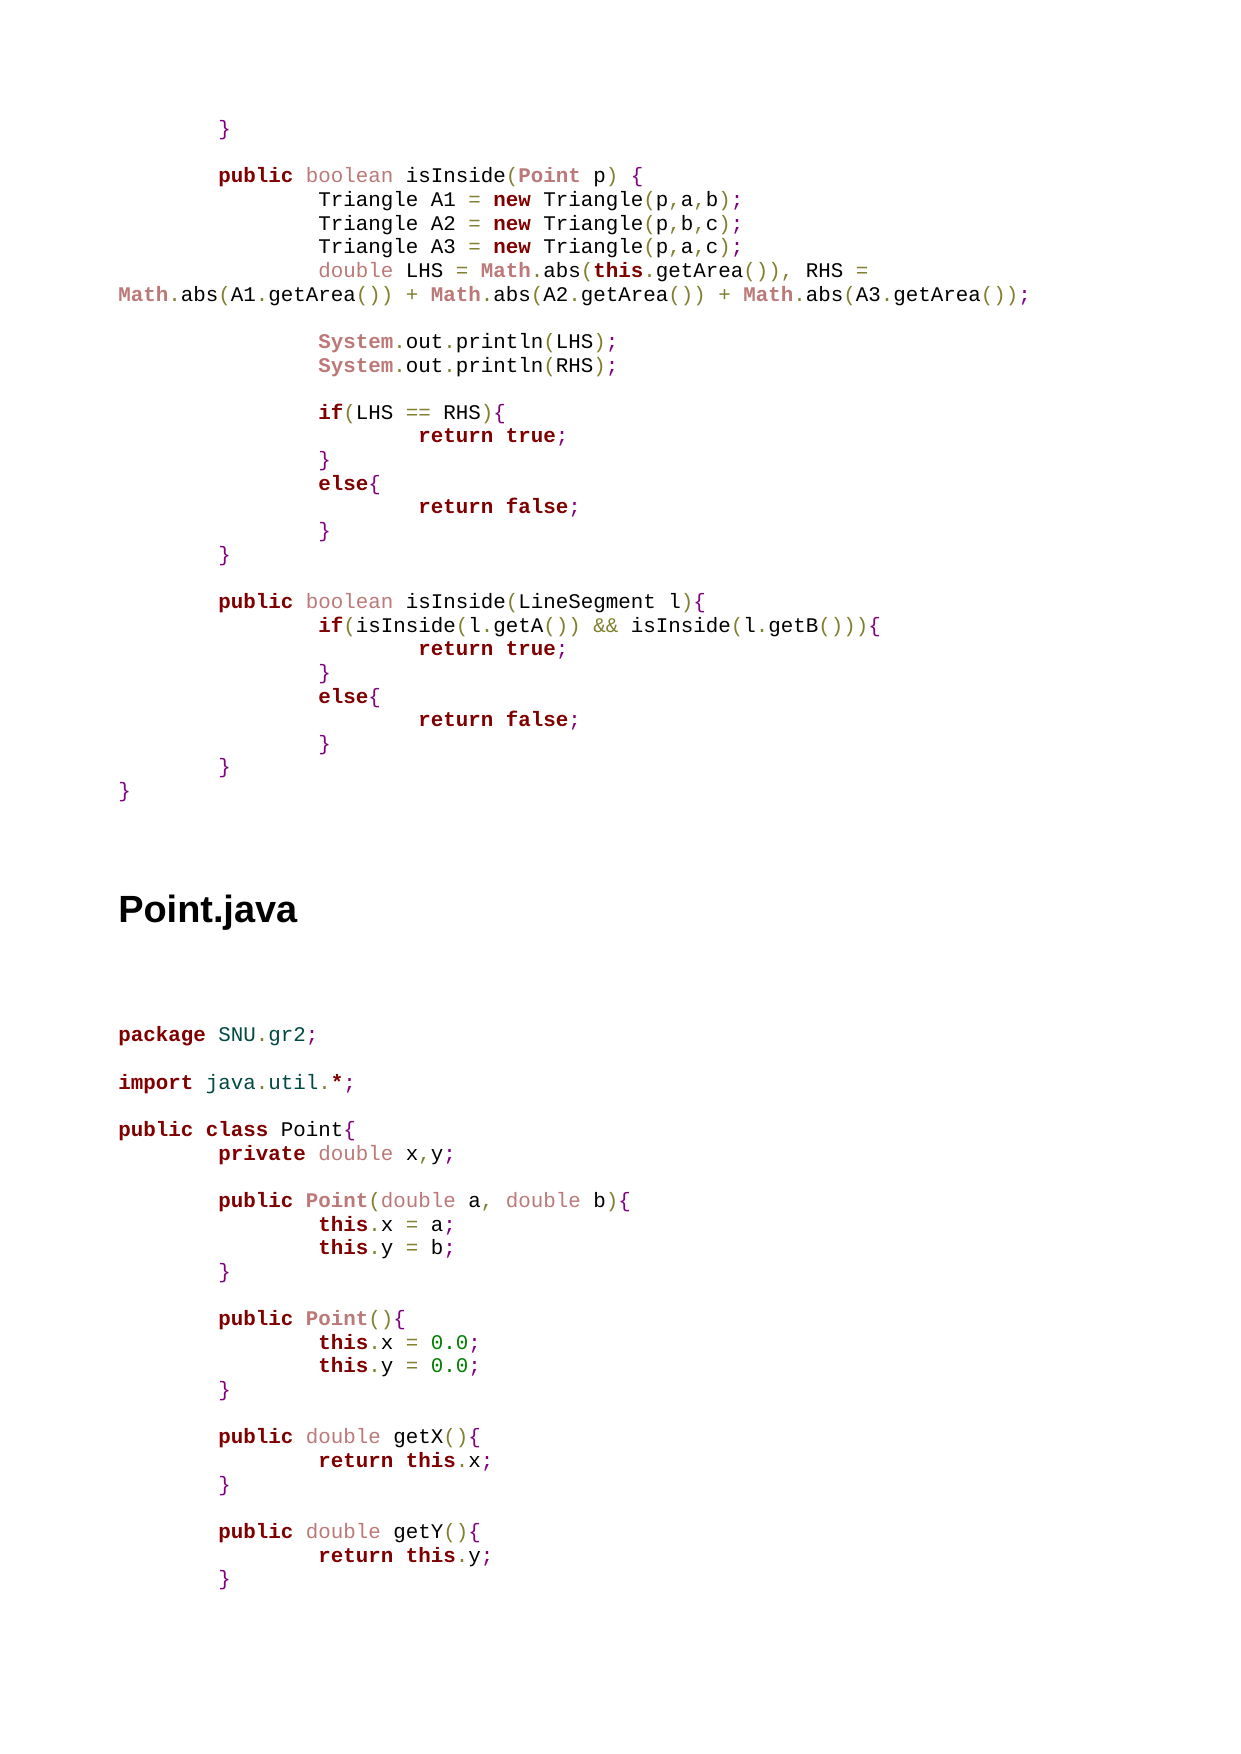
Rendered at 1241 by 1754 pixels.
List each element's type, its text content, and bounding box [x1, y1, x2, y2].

subtitle Point.java [118, 887, 1122, 931]
text } [118, 780, 1122, 804]
text this.y = 0.0; [118, 1355, 1122, 1379]
text } [118, 662, 1122, 686]
text return false; [118, 496, 1122, 520]
text return true; [118, 638, 1122, 662]
text } [118, 544, 1122, 567]
text return this.x; [118, 1450, 1122, 1474]
text } [118, 1379, 1122, 1403]
text this.x = 0.0; [118, 1332, 1122, 1355]
text package SNU.gr2; [118, 1024, 1122, 1048]
text Triangle A3 = new Triangle(p,a,c); [118, 236, 1122, 260]
text System.out.println(LHS); [118, 331, 1122, 354]
text } [118, 520, 1122, 544]
text return this.y; [118, 1544, 1122, 1568]
text } [118, 1261, 1122, 1284]
text public boolean isInside(Point p) { [118, 165, 1122, 189]
text public double getY(){ [118, 1521, 1122, 1544]
text else{ [118, 686, 1122, 709]
text public boolean isInside(LineSegment l){ [118, 591, 1122, 615]
text import java.util.*; [118, 1072, 1122, 1095]
text double LHS = Math.abs(this.getArea()), RHS = Math.abs(A1.getArea()) + Math.abs(A2.getArea()) + Math.abs(A3.getArea()); [118, 260, 1122, 307]
text public double getX(){ [118, 1426, 1122, 1450]
text } [118, 757, 1122, 780]
text return false; [118, 709, 1122, 733]
text } [118, 733, 1122, 757]
text private double x,y; [118, 1143, 1122, 1166]
text this.x = a; [118, 1213, 1122, 1237]
text public class Point{ [118, 1119, 1122, 1143]
text if(isInside(l.getA()) && isInside(l.getB())){ [118, 615, 1122, 638]
text } [118, 118, 1122, 142]
text public Point(){ [118, 1308, 1122, 1332]
text this.y = b; [118, 1237, 1122, 1261]
text else{ [118, 473, 1122, 496]
text System.out.println(RHS); [118, 354, 1122, 378]
text } [118, 1568, 1122, 1592]
text if(LHS == RHS){ [118, 402, 1122, 426]
text return true; [118, 426, 1122, 449]
text Triangle A2 = new Triangle(p,b,c); [118, 213, 1122, 236]
text public Point(double a, double b){ [118, 1190, 1122, 1213]
text } [118, 449, 1122, 473]
text } [118, 1474, 1122, 1497]
text Triangle A1 = new Triangle(p,a,b); [118, 189, 1122, 213]
